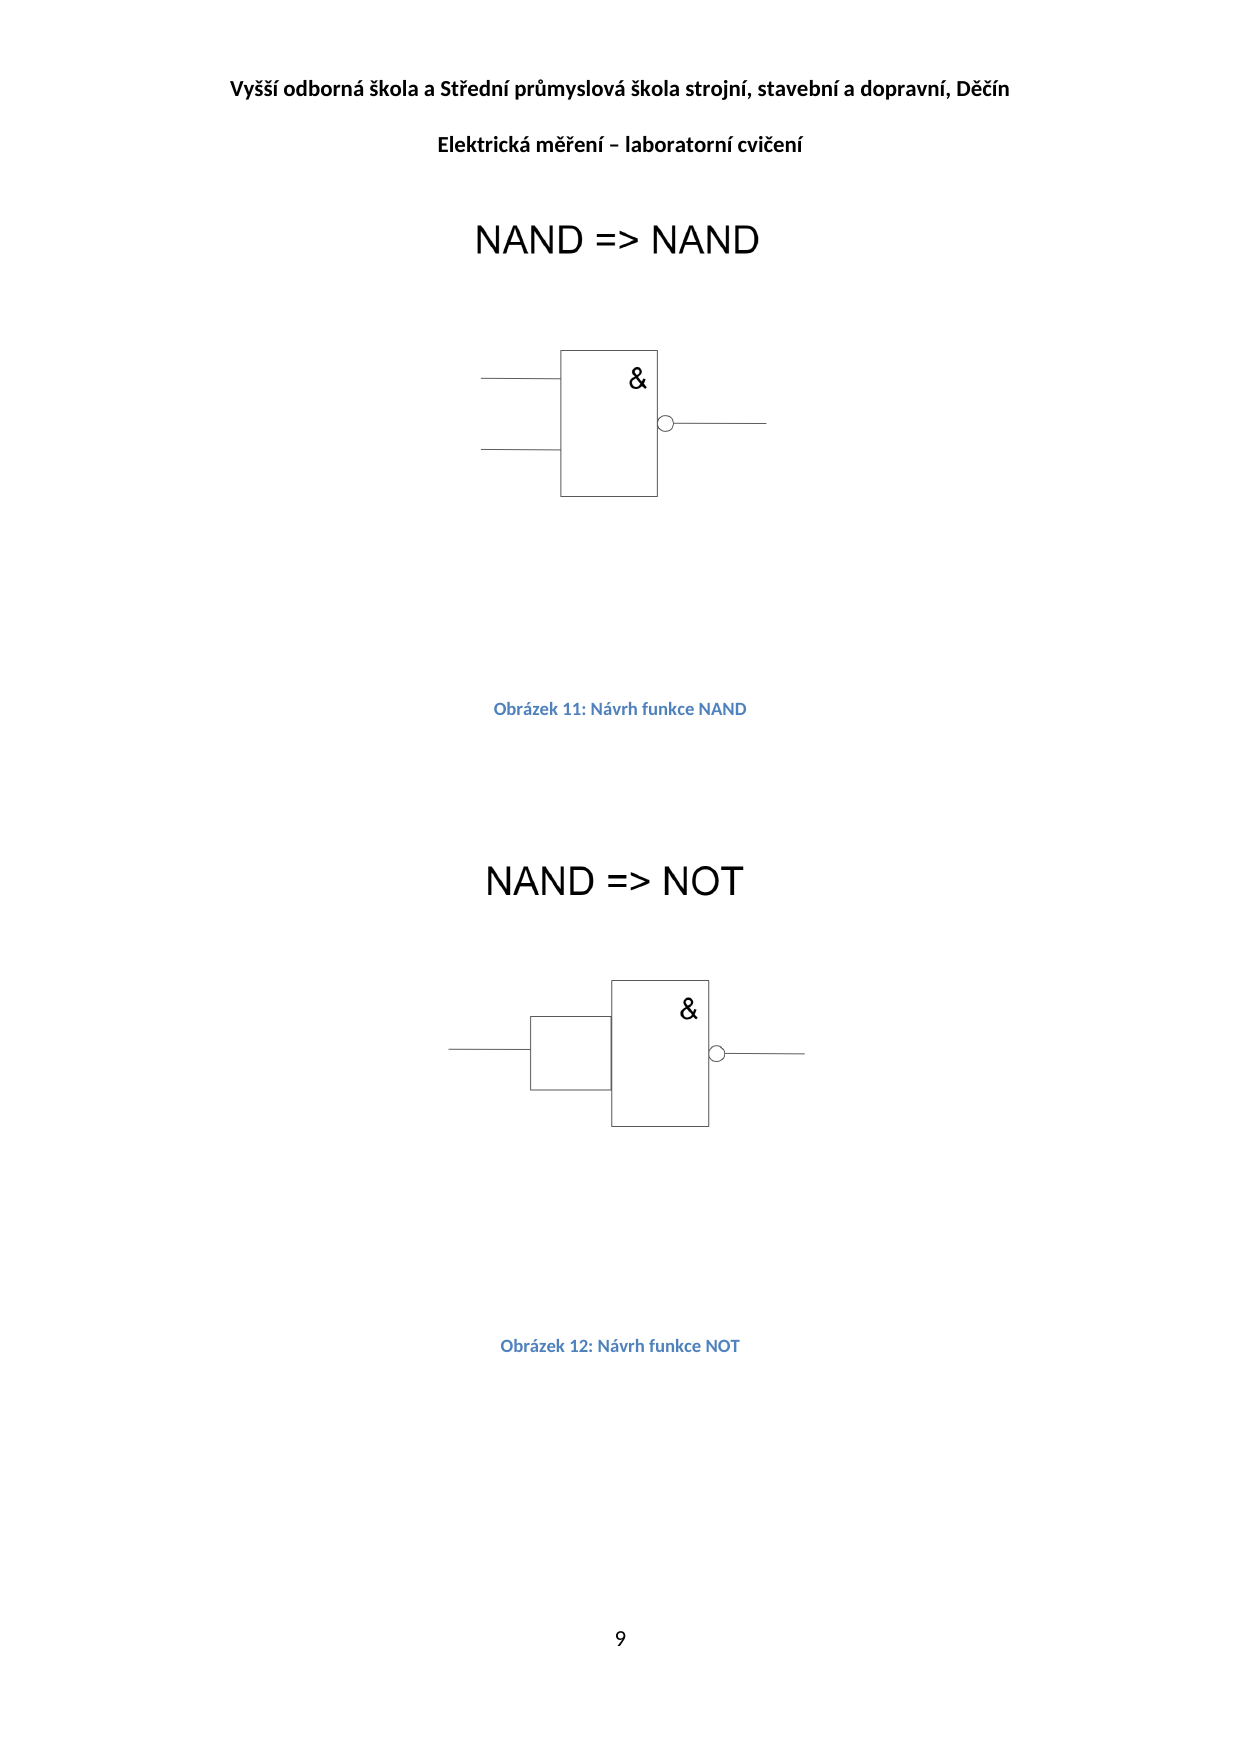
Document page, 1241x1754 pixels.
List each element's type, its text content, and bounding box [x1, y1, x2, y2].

text Obrázek 12: Návrh funkce NOT [148, 1334, 1093, 1357]
picture [147, 794, 1093, 1309]
text Obrázek 11: Návrh funkce NAND [148, 697, 1093, 720]
picture [147, 157, 1093, 673]
